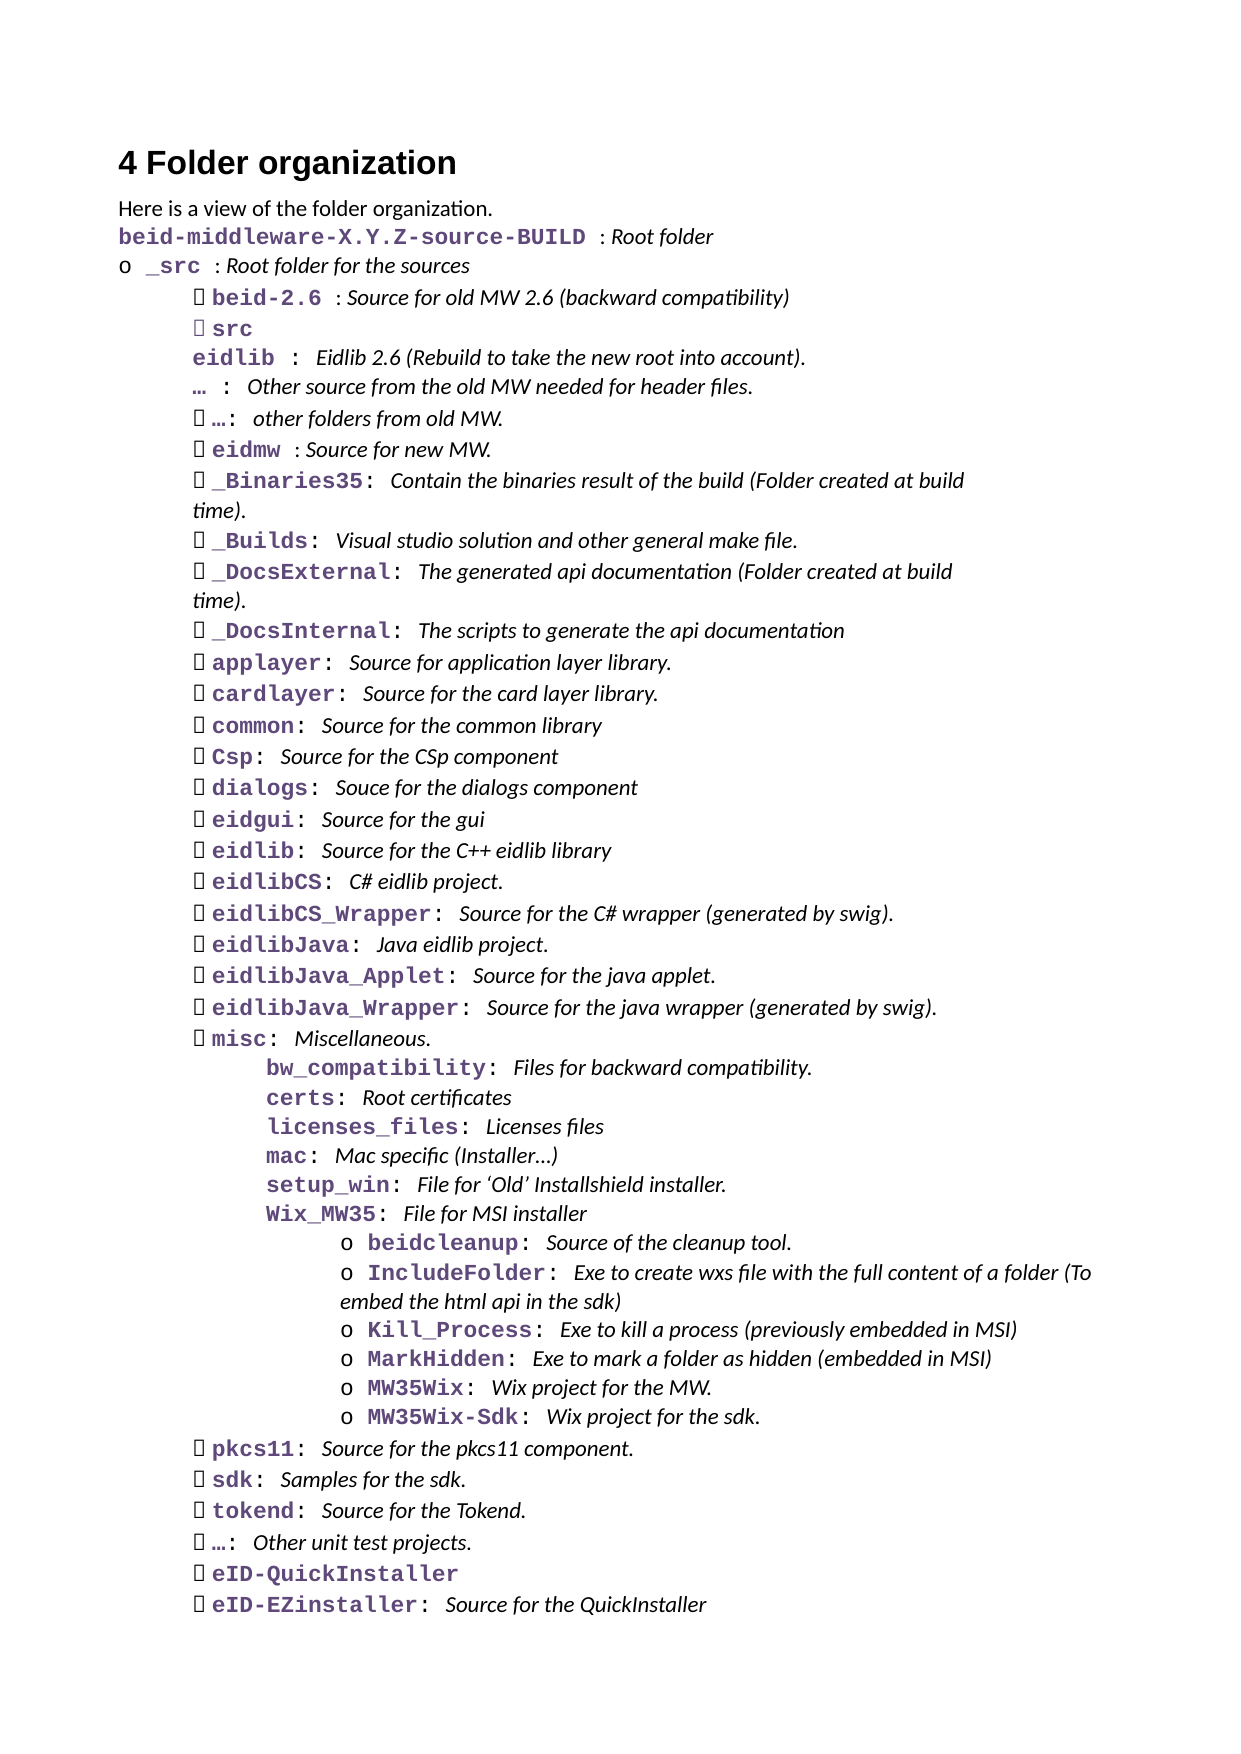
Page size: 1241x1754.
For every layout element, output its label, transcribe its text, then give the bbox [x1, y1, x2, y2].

text  …: other folders from old MW. [192, 402, 1122, 433]
text  misc: Miscellaneous. [192, 1022, 1122, 1053]
text  beid-2.6 : Source for old MW 2.6 (backward compatibility) [192, 281, 1122, 312]
text  eidlib: Source for the C++ eidlib library [192, 834, 1122, 865]
text bw_compatibility: Files for backward compatibility. [266, 1053, 1122, 1083]
text embed the html api in the sdk) [340, 1287, 1122, 1315]
text  eidmw : Source for new MW. [192, 433, 1122, 464]
text  pkcs11: Source for the pkcs11 component. [192, 1431, 1122, 1463]
text setup_win: File for ‘Old’ Installshield installer. [266, 1170, 1122, 1199]
text  cardlayer: Source for the card layer library. [192, 677, 1122, 708]
text o MW35Wix-Sdk: Wix project for the sdk. [340, 1402, 1122, 1431]
text o IncludeFolder: Exe to create wxs file with the full content of a folder (To [340, 1258, 1122, 1287]
text o MW35Wix: Wix project for the MW. [340, 1373, 1122, 1402]
text  applayer: Source for application layer library. [192, 646, 1122, 677]
text  tokend: Source for the Tokend. [192, 1494, 1122, 1526]
text o Kill_Process: Exe to kill a process (previously embedded in MSI) [340, 1315, 1122, 1344]
text  src [192, 312, 1122, 343]
text  eID-EZinstaller: Source for the QuickInstaller [192, 1588, 1122, 1619]
text  eidlibJava_Wrapper: Source for the java wrapper (generated by swig). [192, 991, 1122, 1022]
text  _DocsExternal: The generated api documentation (Folder created at build [192, 555, 1122, 586]
text  Csp: Source for the CSp component [192, 740, 1122, 771]
text Wix_MW35: File for MSI installer [266, 1199, 1122, 1228]
text  _Binaries35: Contain the binaries result of the build (Folder created at build [192, 464, 1122, 496]
text Here is a view of the folder organization. [118, 194, 1122, 222]
text mac: Mac specific (Installer…) [266, 1141, 1122, 1170]
text  eidgui: Source for the gui [192, 803, 1122, 834]
text o beidcleanup: Source of the cleanup tool. [340, 1228, 1122, 1258]
text time). [192, 586, 1122, 614]
text  _DocsInternal: The scripts to generate the api documentation [192, 614, 1122, 646]
text  dialogs: Souce for the dialogs component [192, 771, 1122, 803]
text o _src : Root folder for the sources [118, 251, 1122, 281]
text  eidlibJava_Applet: Source for the java applet. [192, 959, 1122, 991]
text beid-middleware-X.Y.Z-source-BUILD : Root folder [118, 222, 1122, 251]
text time). [192, 496, 1122, 524]
text  eidlibJava: Java eidlib project. [192, 928, 1122, 959]
text eidlib : Eidlib 2.6 (Rebuild to take the new root into account). [192, 343, 1122, 372]
text … : Other source from the old MW needed for header files. [192, 372, 1122, 402]
text  sdk: Samples for the sdk. [192, 1463, 1122, 1494]
text  …: Other unit test projects. [192, 1526, 1122, 1557]
text o MarkHidden: Exe to mark a folder as hidden (embedded in MSI) [340, 1344, 1122, 1373]
subtitle 4 Folder organization [118, 143, 1122, 182]
text certs: Root certificates [266, 1083, 1122, 1112]
text  eID-QuickInstaller [192, 1557, 1122, 1588]
text licenses_files: Licenses files [266, 1112, 1122, 1141]
text  common: Source for the common library [192, 708, 1122, 740]
text  _Builds: Visual studio solution and other general make file. [192, 524, 1122, 555]
text  eidlibCS_Wrapper: Source for the C# wrapper (generated by swig). [192, 897, 1122, 928]
text  eidlibCS: C# eidlib project. [192, 865, 1122, 897]
